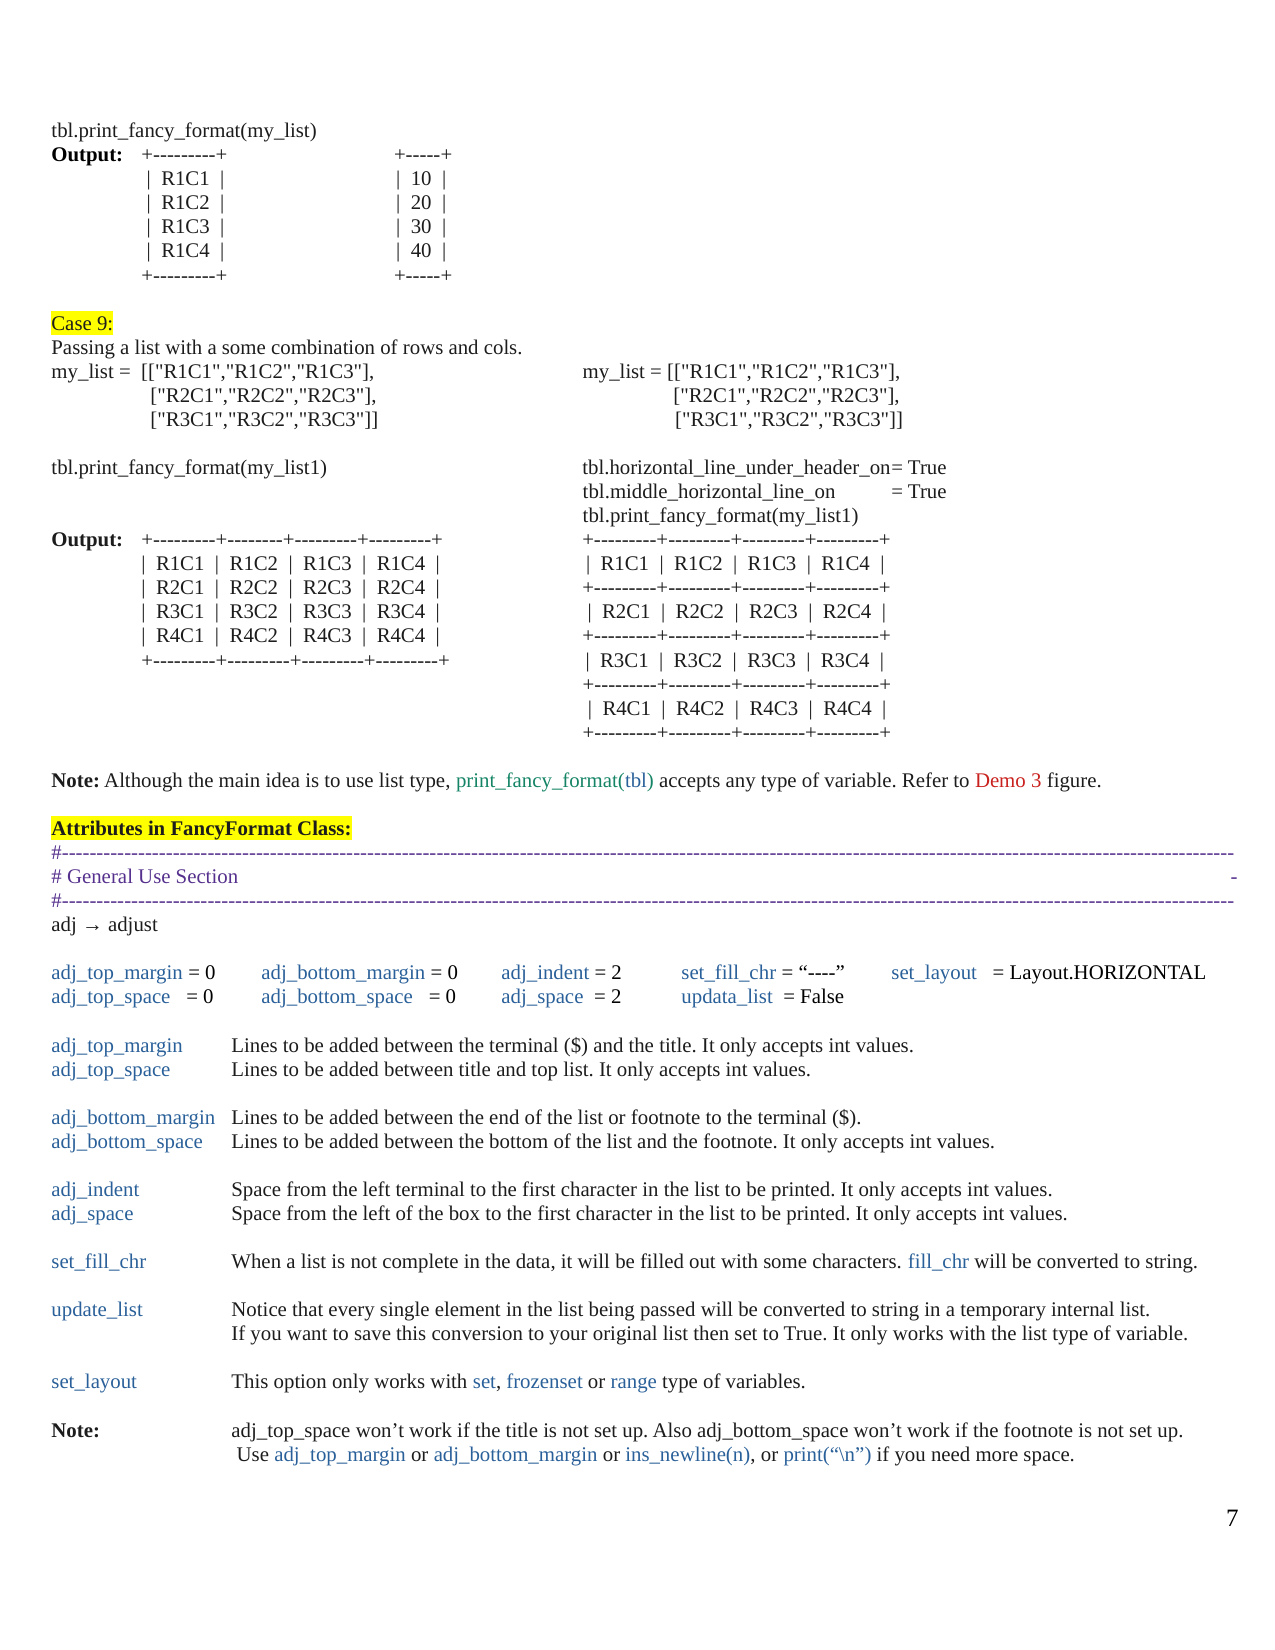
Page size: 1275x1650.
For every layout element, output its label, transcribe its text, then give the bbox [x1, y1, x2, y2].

text +---------+---------+---------+---------+ | R3C1 | R3C2 | R3C3 | R3C4 | [51, 647, 1238, 672]
text | R1C2 | | 20 | [51, 190, 1238, 214]
text tbl.print_fancy_format(my_list) [51, 118, 1238, 142]
text adj_top_margin = 0 adj_bottom_margin = 0 adj_indent = 2 set_fill_chr = “----” set_layout = Layout.HORIZONTAL [51, 960, 1238, 984]
text | R1C3 | | 30 | [51, 214, 1238, 238]
text Attributes in FancyFormat Class: [51, 816, 1238, 840]
text +---------+---------+---------+---------+ [51, 672, 1238, 696]
text tbl.print_fancy_format(my_list1) [51, 503, 1238, 527]
text update_list Notice that every single element in the list being passed will be converted to string in a temporary internal list. [51, 1297, 1238, 1321]
text adj_top_margin Lines to be added between the terminal ($) and the title. It only accepts int values. [51, 1032, 1238, 1057]
text # General Use Section - [51, 864, 1238, 888]
text my_list = [["R1C1","R1C2","R1C3"], my_list = [["R1C1","R1C2","R1C3"], [51, 359, 1238, 383]
text adj_indent Space from the left terminal to the first character in the list to be printed. It only accepts int values. [51, 1177, 1238, 1201]
text +---------+ +-----+ [51, 262, 1238, 287]
text adj → adjust [51, 912, 1238, 936]
text Passing a list with a some combination of rows and cols. [51, 335, 1238, 359]
text #------------------------------------------------------------------------------------------------------------------------------------------------------------------------- [51, 840, 1238, 864]
text Output: +---------+ +-----+ [51, 142, 1238, 166]
text tbl.print_fancy_format(my_list1) tbl.horizontal_line_under_header_on = True [51, 455, 1238, 479]
text set_layout This option only works with set, frozenset or range type of variables. [51, 1369, 1238, 1393]
text #------------------------------------------------------------------------------------------------------------------------------------------------------------------------- [51, 888, 1238, 912]
text +---------+---------+---------+---------+ [51, 720, 1238, 744]
text | R4C1 | R4C2 | R4C3 | R4C4 | +---------+---------+---------+---------+ [51, 623, 1238, 647]
text | R1C1 | R1C2 | R1C3 | R1C4 | | R1C1 | R1C2 | R1C3 | R1C4 | [51, 551, 1238, 575]
text set_fill_chr When a list is not complete in the data, it will be filled out with some characters. fill_chr will be converted to string. [51, 1249, 1238, 1273]
text | R3C1 | R3C2 | R3C3 | R3C4 | | R2C1 | R2C2 | R2C3 | R2C4 | [51, 599, 1238, 623]
text tbl.middle_horizontal_line_on = True [51, 479, 1238, 503]
text adj_bottom_space Lines to be added between the bottom of the list and the footnote. It only accepts int values. [51, 1129, 1238, 1153]
text If you want to save this conversion to your original list then set to True. It only works with the list type of variable. [51, 1321, 1238, 1345]
text ["R2C1","R2C2","R2C3"], ["R2C1","R2C2","R2C3"], [51, 383, 1238, 407]
text ["R3C1","R3C2","R3C3"]] ["R3C1","R3C2","R3C3"]] [51, 407, 1238, 431]
text | R4C1 | R4C2 | R4C3 | R4C4 | [51, 696, 1238, 720]
text | R1C4 | | 40 | [51, 238, 1238, 262]
text adj_top_space Lines to be added between title and top list. It only accepts int values. [51, 1057, 1238, 1081]
text adj_bottom_margin Lines to be added between the end of the list or footnote to the terminal ($). [51, 1105, 1238, 1129]
text | R2C1 | R2C2 | R2C3 | R2C4 | +---------+---------+---------+---------+ [51, 575, 1238, 599]
text Note: Although the main idea is to use list type, print_fancy_format(tbl) accepts any type of variable. Refer to Demo 3 figure. [51, 768, 1238, 792]
text Case 9: [51, 311, 1238, 335]
text adj_top_space = 0 adj_bottom_space = 0 adj_space = 2 updata_list = False [51, 984, 1238, 1008]
text | R1C1 | | 10 | [51, 166, 1238, 190]
text Output: +---------+--------+---------+---------+ +---------+---------+---------+---------+ [51, 527, 1238, 551]
text Note: adj_top_space won’t work if the title is not set up. Also adj_bottom_space won’t work if the footnote is not set up. [51, 1417, 1238, 1442]
text Use adj_top_margin or adj_bottom_margin or ins_newline(n), or print(“\n”) if you need more space. [51, 1442, 1238, 1466]
text adj_space Space from the left of the box to the first character in the list to be printed. It only accepts int values. [51, 1201, 1238, 1225]
